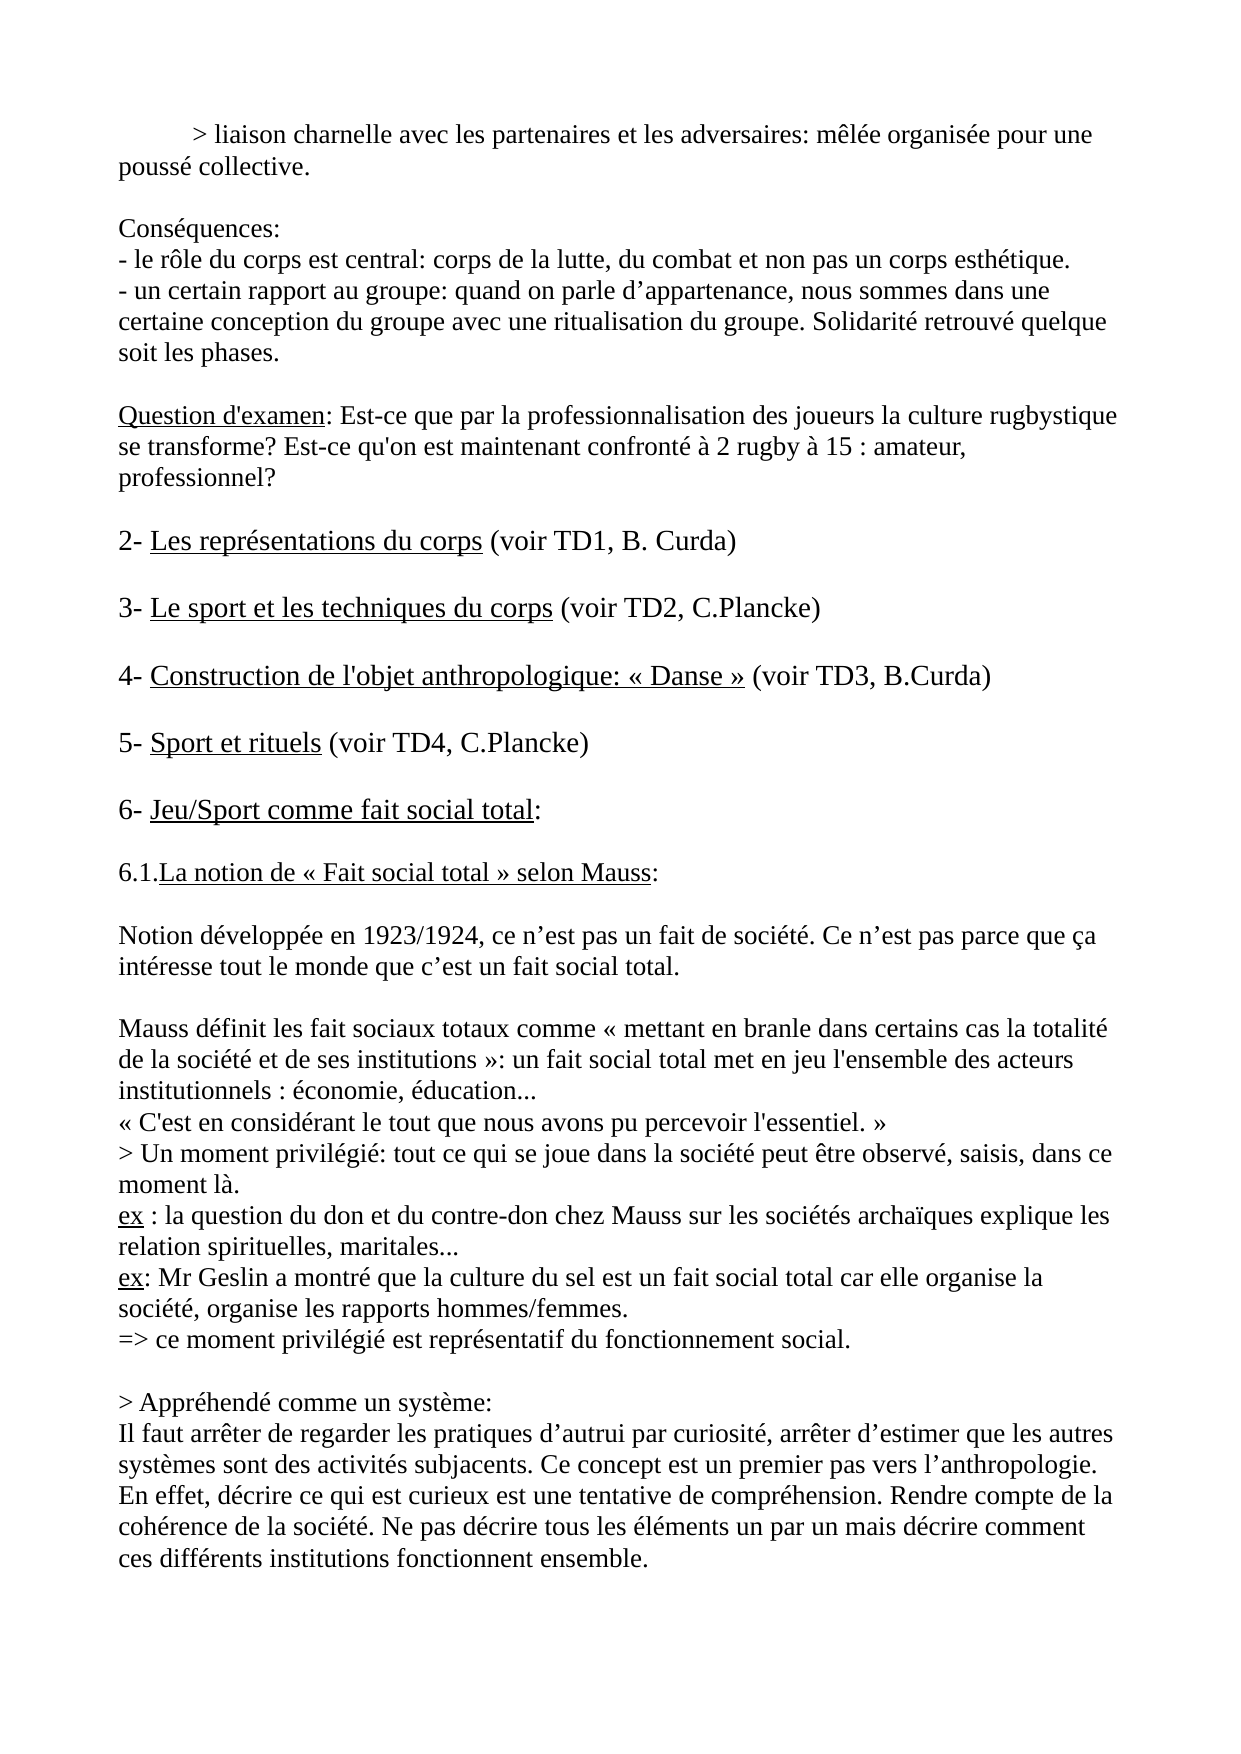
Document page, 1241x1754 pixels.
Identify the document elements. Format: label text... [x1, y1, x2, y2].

text > Appréhendé comme un système: [118, 1386, 1122, 1417]
text 4- Construction de l'objet anthropologique: « Danse » (voir TD3, B.Curda) [118, 658, 1122, 691]
text Question d'examen: Est-ce que par la professionnalisation des joueurs la culture rugbystique se transforme? Est-ce qu'on est maintenant confronté à 2 rugby à 15 : amateur, professionnel? [118, 399, 1122, 492]
text Il faut arrêter de regarder les pratiques d’autrui par curiosité, arrêter d’estimer que les autres systèmes sont des activités subjacents. Ce concept est un premier pas vers l’anthropologie. En effet, décrire ce qui est curieux est une tentative de compréhension. Rendre compte de la cohérence de la société. Ne pas décrire tous les éléments un par un mais décrire comment ces différents institutions fonctionnent ensemble. [118, 1417, 1122, 1573]
text - un certain rapport au groupe: quand on parle d’appartenance, nous sommes dans une certaine conception du groupe avec une ritualisation du groupe. Solidarité retrouvé quelque soit les phases. [118, 274, 1122, 368]
text ex : la question du don et du contre-don chez Mauss sur les sociétés archaïques explique les relation spirituelles, maritales... [118, 1199, 1122, 1261]
text Notion développée en 1923/1924, ce n’est pas un fait de société. Ce n’est pas parce que ça intéresse tout le monde que c’est un fait social total. [118, 919, 1122, 981]
text 3- Le sport et les techniques du corps (voir TD2, C.Plancke) [118, 591, 1122, 624]
text 6- Jeu/Sport comme fait social total: [118, 792, 1122, 825]
text => ce moment privilégié est représentatif du fonctionnement social. [118, 1324, 1122, 1355]
text > Un moment privilégié: tout ce qui se joue dans la société peut être observé, saisis, dans ce moment là. [118, 1137, 1122, 1199]
text - le rôle du corps est central: corps de la lutte, du combat et non pas un corps esthétique. [118, 243, 1122, 274]
text > liaison charnelle avec les partenaires et les adversaires: mêlée organisée pour une poussé collective. [118, 118, 1122, 181]
text 6.1.La notion de « Fait social total » selon Mauss: [118, 856, 1122, 888]
text 5- Sport et rituels (voir TD4, C.Plancke) [118, 725, 1122, 758]
text Mauss définit les fait sociaux totaux comme « mettant en branle dans certains cas la totalité de la société et de ses institutions »: un fait social total met en jeu l'ensemble des acteurs institutionnels : économie, éducation... [118, 1012, 1122, 1106]
text 2- Les représentations du corps (voir TD1, B. Curda) [118, 523, 1122, 557]
text Conséquences: [118, 212, 1122, 243]
text ex: Mr Geslin a montré que la culture du sel est un fait social total car elle organise la société, organise les rapports hommes/femmes. [118, 1261, 1122, 1324]
text « C'est en considérant le tout que nous avons pu percevoir l'essentiel. » [118, 1106, 1122, 1137]
